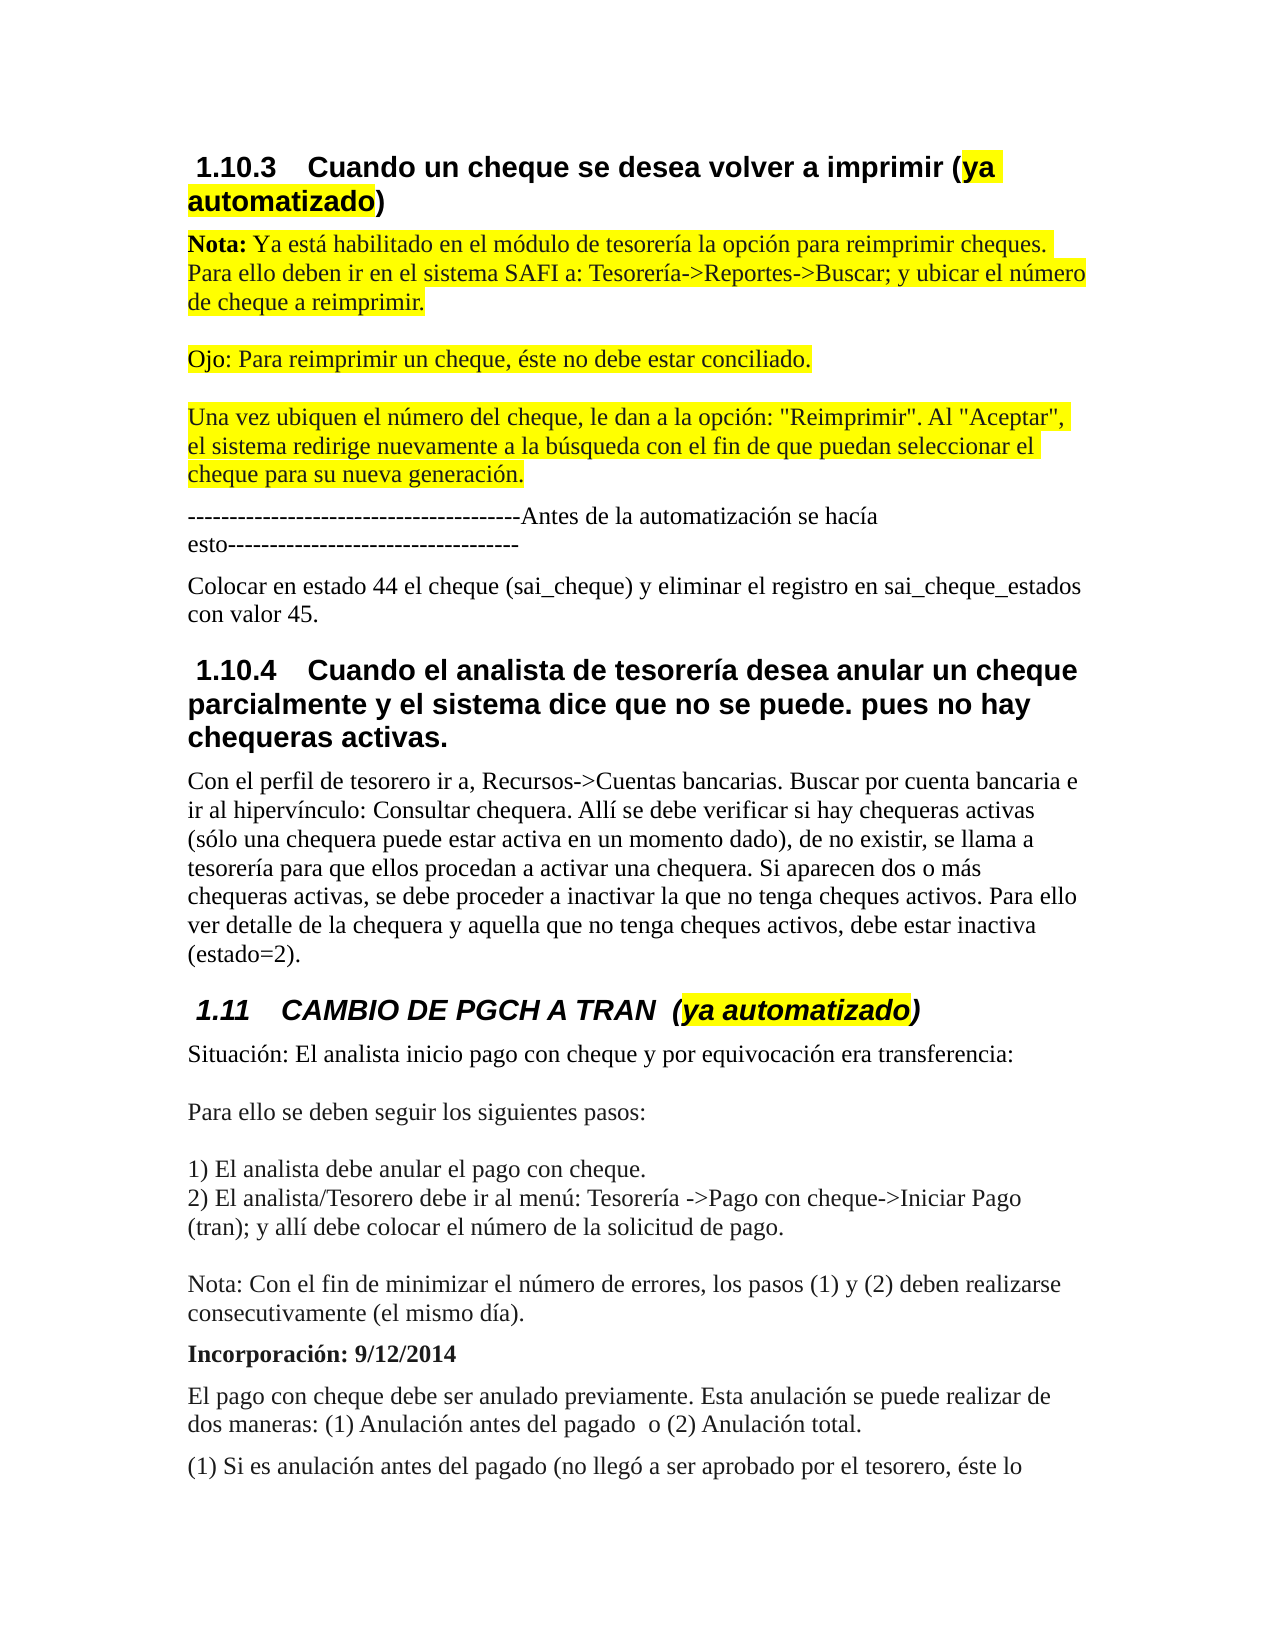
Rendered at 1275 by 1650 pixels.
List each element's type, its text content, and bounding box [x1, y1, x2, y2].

subtitle Cuando un cheque se desea volver a imprimir (ya automatizado) [187, 150, 1087, 217]
text El pago con cheque debe ser anulado previamente. Esta anulación se puede realizar de dos maneras: (1) Anulación antes del pagado o (2) Anulación total. [187, 1381, 1087, 1438]
text Incorporación: 9/12/2014 [187, 1339, 1087, 1368]
subtitle CAMBIO DE PGCH A TRAN (ya automatizado) [187, 993, 1087, 1026]
text Con el perfil de tesorero ir a, Recursos->Cuentas bancarias. Buscar por cuenta bancaria e ir al hipervínculo: Consultar chequera. Allí se debe verificar si hay chequeras activas (sólo una chequera puede estar activa en un momento dado), de no existir, se llama a tesorería para que ellos procedan a activar una chequera. Si aparecen dos o más chequeras activas, se debe proceder a inactivar la que no tenga cheques activos. Para ello ver detalle de la chequera y aquella que no tenga cheques activos, debe estar inactiva (estado=2). [187, 766, 1087, 968]
text Nota: Ya está habilitado en el módulo de tesorería la opción para reimprimir cheques. Para ello deben ir en el sistema SAFI a: Tesorería->Reportes->Buscar; y ubicar el número de cheque a reimprimir. Ojo: Para reimprimir un cheque, éste no debe estar conciliado. Una vez ubiquen el número del cheque, le dan a la opción: "Reimprimir". Al "Aceptar", el sistema redirige nuevamente a la búsqueda con el fin de que puedan seleccionar el cheque para su nueva generación. [187, 229, 1087, 488]
subtitle Cuando el analista de tesorería desea anular un cheque parcialmente y el sistema dice que no se puede. pues no hay chequeras activas. [187, 653, 1087, 754]
text Situación: El analista inicio pago con cheque y por equivocación era transferencia: [187, 1039, 1087, 1067]
text Colocar en estado 44 el cheque (sai_cheque) y eliminar el registro en sai_cheque_estados con valor 45. [187, 571, 1087, 628]
text ----------------------------------------Antes de la automatización se hacía esto----------------------------------- [187, 501, 1087, 558]
text Para ello se deben seguir los siguientes pasos: 1) El analista debe anular el pago con cheque. 2) El analista/Tesorero debe ir al menú: Tesorería ->Pago con cheque->Iniciar Pago (tran); y allí debe colocar el número de la solicitud de pago. Nota: Con el fin de minimizar el número de errores, los pasos (1) y (2) deben realizarse consecutivamente (el mismo día). [187, 1097, 1087, 1327]
text (1) Si es anulación antes del pagado (no llegó a ser aprobado por el tesorero, éste lo [187, 1451, 1087, 1479]
